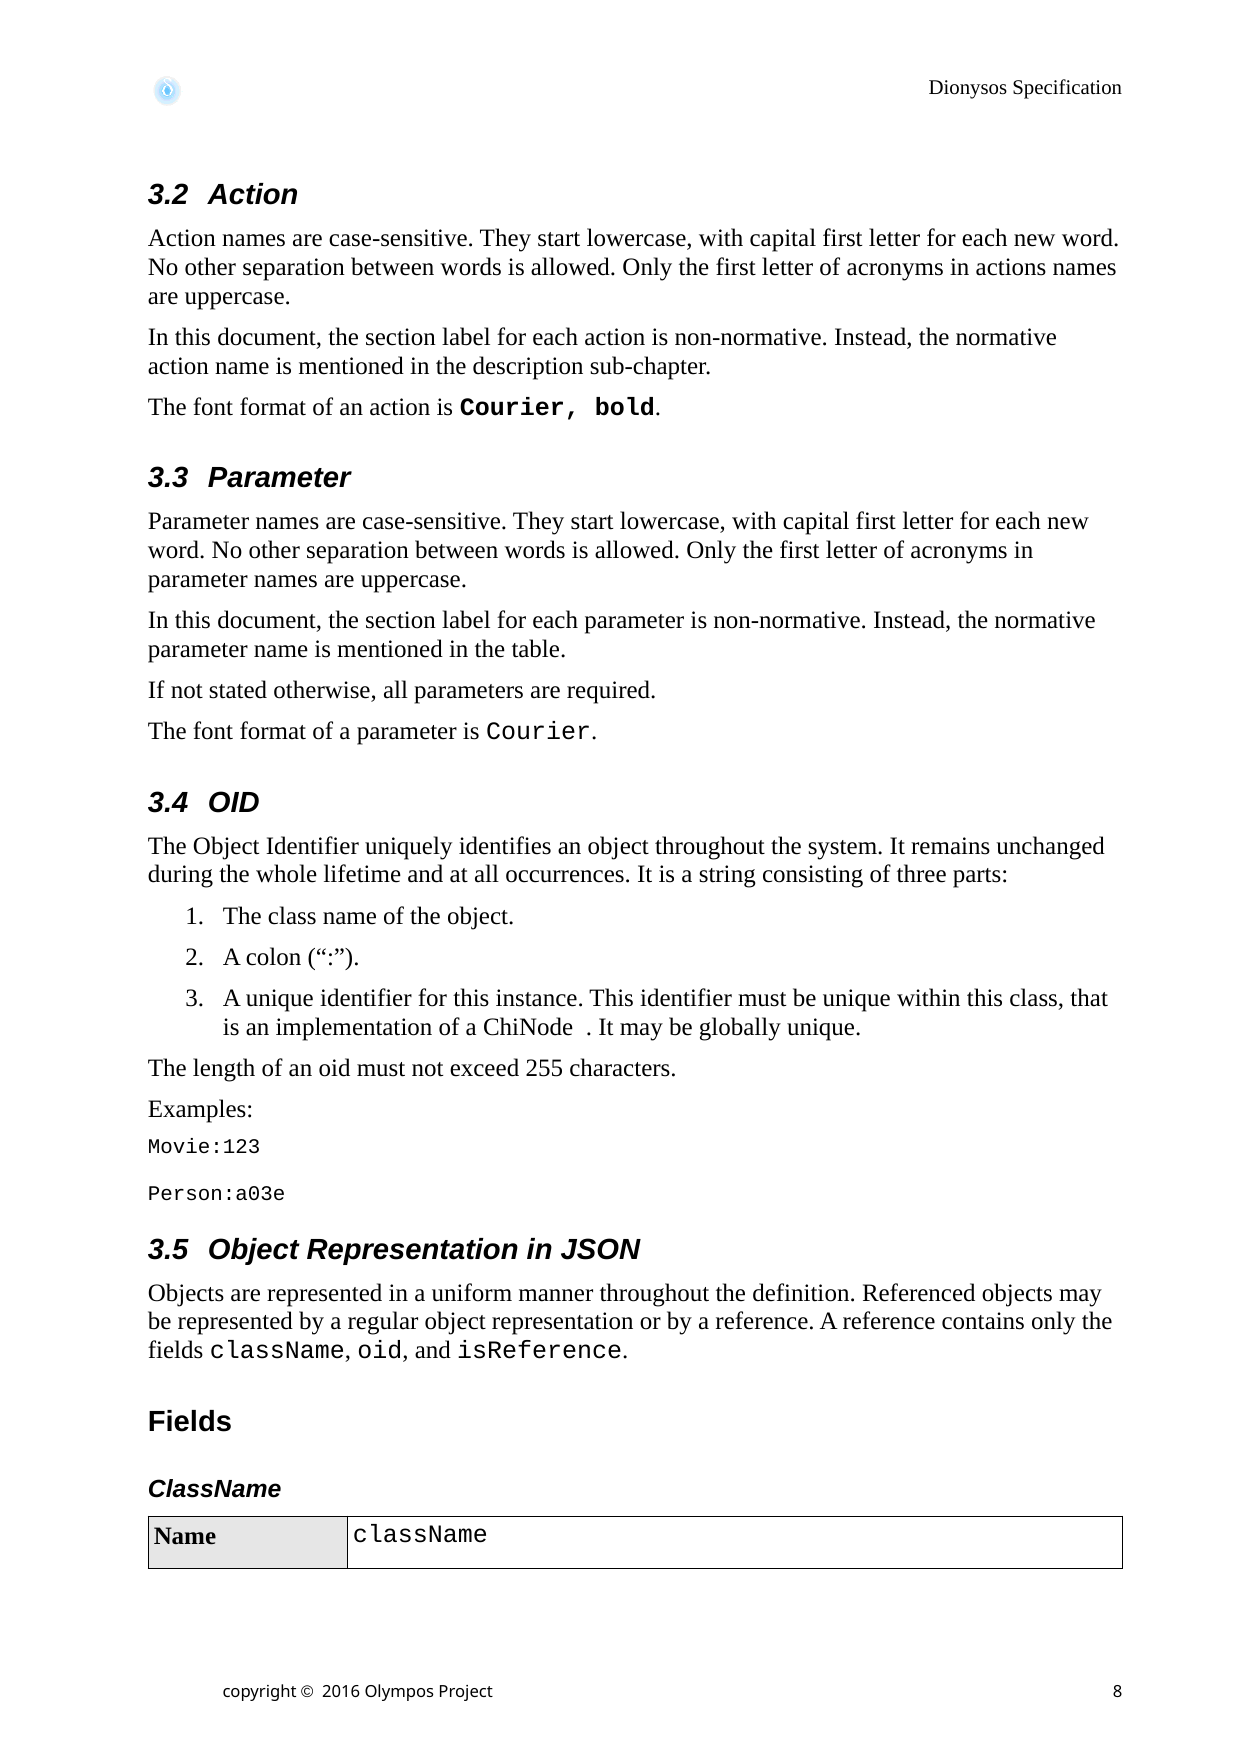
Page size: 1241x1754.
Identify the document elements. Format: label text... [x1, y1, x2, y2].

text If not stated otherwise, all parameters are required. [148, 675, 1122, 704]
text Person:a03e [148, 1183, 1122, 1207]
table_header className [348, 1517, 1122, 1568]
table_header Name [149, 1517, 347, 1568]
text Examples: [148, 1094, 1122, 1123]
subtitle Object Representation in JSON [148, 1232, 1122, 1265]
text Action names are case-sensitive. They start lowercase, with capital first letter for each new word. No other separation between words is allowed. Only the first letter of acronyms in actions names are uppercase. [148, 223, 1122, 309]
text The font format of a parameter is Courier. [148, 716, 1122, 747]
text ClassName [148, 1474, 1122, 1503]
text The length of an oid must not exceed 255 characters. [148, 1053, 1122, 1082]
text Objects are represented in a uniform manner throughout the definition. Referenced objects may be represented by a regular object representation or by a reference. A reference contains only the fields className, oid, and isReference. [148, 1278, 1122, 1366]
subtitle Parameter [148, 460, 1122, 494]
text Movie:123 [148, 1136, 1122, 1159]
list The class name of the object. [185, 901, 1122, 929]
text The font format of an action is Courier, bold. [148, 392, 1122, 423]
text The Object Identifier uniquely identifies an object throughout the system. It remains unchanged during the whole lifetime and at all occurrences. It is a string consisting of three parts: [148, 831, 1122, 888]
subtitle Action [148, 177, 1122, 211]
list A unique identifier for this instance. This identifier must be unique within this class, that is an implementation of a ChiNode . It may be globally unique. [185, 983, 1122, 1041]
text Fields [148, 1403, 1122, 1437]
text In this document, the section label for each action is non-normative. Instead, the normative action name is mentioned in the description sub-chapter. [148, 322, 1122, 379]
text In this document, the section label for each parameter is non-normative. Instead, the normative parameter name is mentioned in the table. [148, 605, 1122, 663]
list A colon (“:”). [185, 942, 1122, 971]
picture [152, 75, 184, 106]
subtitle OID [148, 785, 1122, 818]
text Parameter names are case-sensitive. They start lowercase, with capital first letter for each new word. No other separation between words is allowed. Only the first letter of acronyms in parameter names are uppercase. [148, 506, 1122, 593]
